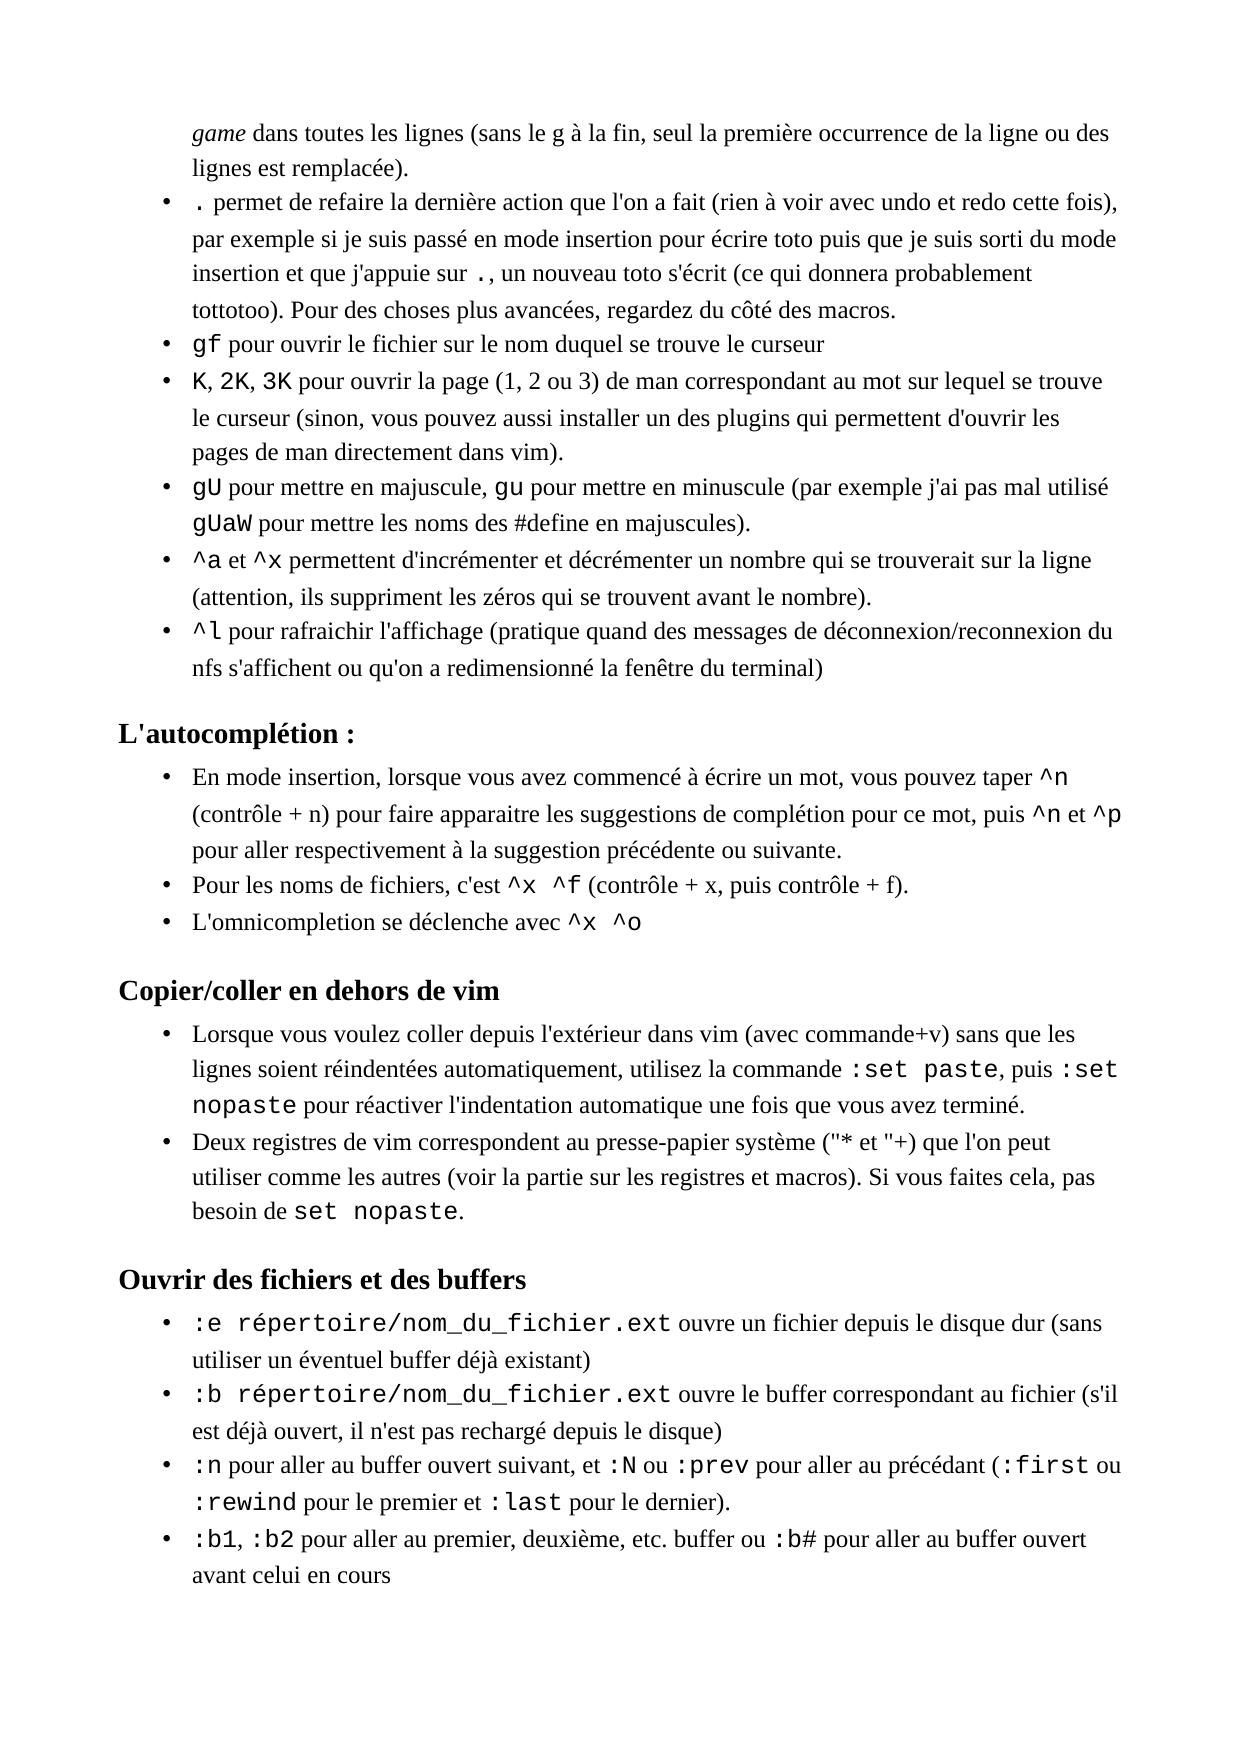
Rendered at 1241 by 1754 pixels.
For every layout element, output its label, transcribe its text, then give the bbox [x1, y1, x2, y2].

list En mode insertion, lorsque vous avez commencé à écrire un mot, vous pouvez taper ^n (contrôle + n) pour faire apparaitre les suggestions de complétion pour ce mot, puis ^n et ^p pour aller respectivement à la suggestion précédente ou suivante. [162, 762, 1122, 864]
list :e répertoire/nom_du_fichier.ext ouvre un fichier depuis le disque dur (sans utiliser un éventuel buffer déjà existant) [162, 1308, 1122, 1374]
list gf pour ouvrir le fichier sur le nom duquel se trouve le curseur [162, 329, 1122, 360]
list Lorsque vous voulez coller depuis l'extérieur dans vim (avec commande+v) sans que les lignes soient réindentées automatiquement, utilisez la commande :set paste, puis :set nopaste pour réactiver l'indentation automatique une fois que vous avez terminé. [162, 1019, 1122, 1121]
list ^l pour rafraichir l'affichage (pratique quand des messages de déconnexion/reconnexion du nfs s'affichent ou qu'on a redimensionné la fenêtre du terminal) [162, 616, 1122, 682]
list L'omnicompletion se déclenche avec ^x ^o [162, 907, 1122, 938]
list :b répertoire/nom_du_fichier.ext ouvre le buffer correspondant au fichier (s'il est déjà ouvert, il n'est pas rechargé depuis le disque) [162, 1379, 1122, 1445]
list K, 2K, 3K pour ouvrir la page (1, 2 ou 3) de man correspondant au mot sur lequel se trouve le curseur (sinon, vous pouvez aussi installer un des plugins qui permettent d'ouvrir les pages de man directement dans vim). [162, 366, 1122, 466]
list ^a et ^x permettent d'incrémenter et décrémenter un nombre qui se trouverait sur la ligne (attention, ils suppriment les zéros qui se trouvent avant le nombre). [162, 545, 1122, 611]
list Pour les noms de fichiers, c'est ^x ^f (contrôle + x, puis contrôle + f). [162, 870, 1122, 901]
subtitle Copier/coller en dehors de vim [118, 973, 1122, 1007]
list . permet de refaire la dernière action que l'on a fait (rien à voir avec undo et redo cette fois), par exemple si je suis passé en mode insertion pour écrire toto puis que je suis sorti du mode insertion et que j'appuie sur ., un nouveau toto s'écrit (ce qui donnera probablement tottotoo). Pour des choses plus avancées, regardez du côté des macros. [162, 187, 1122, 323]
list Deux registres de vim correspondent au presse-papier système ("* et "+) que l'on peut utiliser comme les autres (voir la partie sur les registres et macros). Si vous faites cela, pas besoin de set nopaste. [162, 1127, 1122, 1227]
list gU pour mettre en majuscule, gu pour mettre en minuscule (par exemple j'ai pas mal utilisé gUaW pour mettre les noms des #define en majuscules). [162, 472, 1122, 539]
list game dans toutes les lignes (sans le g à la fin, seul la première occurrence de la ligne ou des lignes est remplacée). [162, 118, 1122, 181]
subtitle L'autocomplétion : [118, 716, 1122, 750]
list :n pour aller au buffer ouvert suivant, et :N ou :prev pour aller au précédant (:first ou :rewind pour le premier et :last pour le dernier). [162, 1451, 1122, 1518]
list :b1, :b2 pour aller au premier, deuxième, etc. buffer ou :b# pour aller au buffer ouvert avant celui en cours [162, 1524, 1122, 1589]
subtitle Ouvrir des fichiers et des buffers [118, 1262, 1122, 1296]
